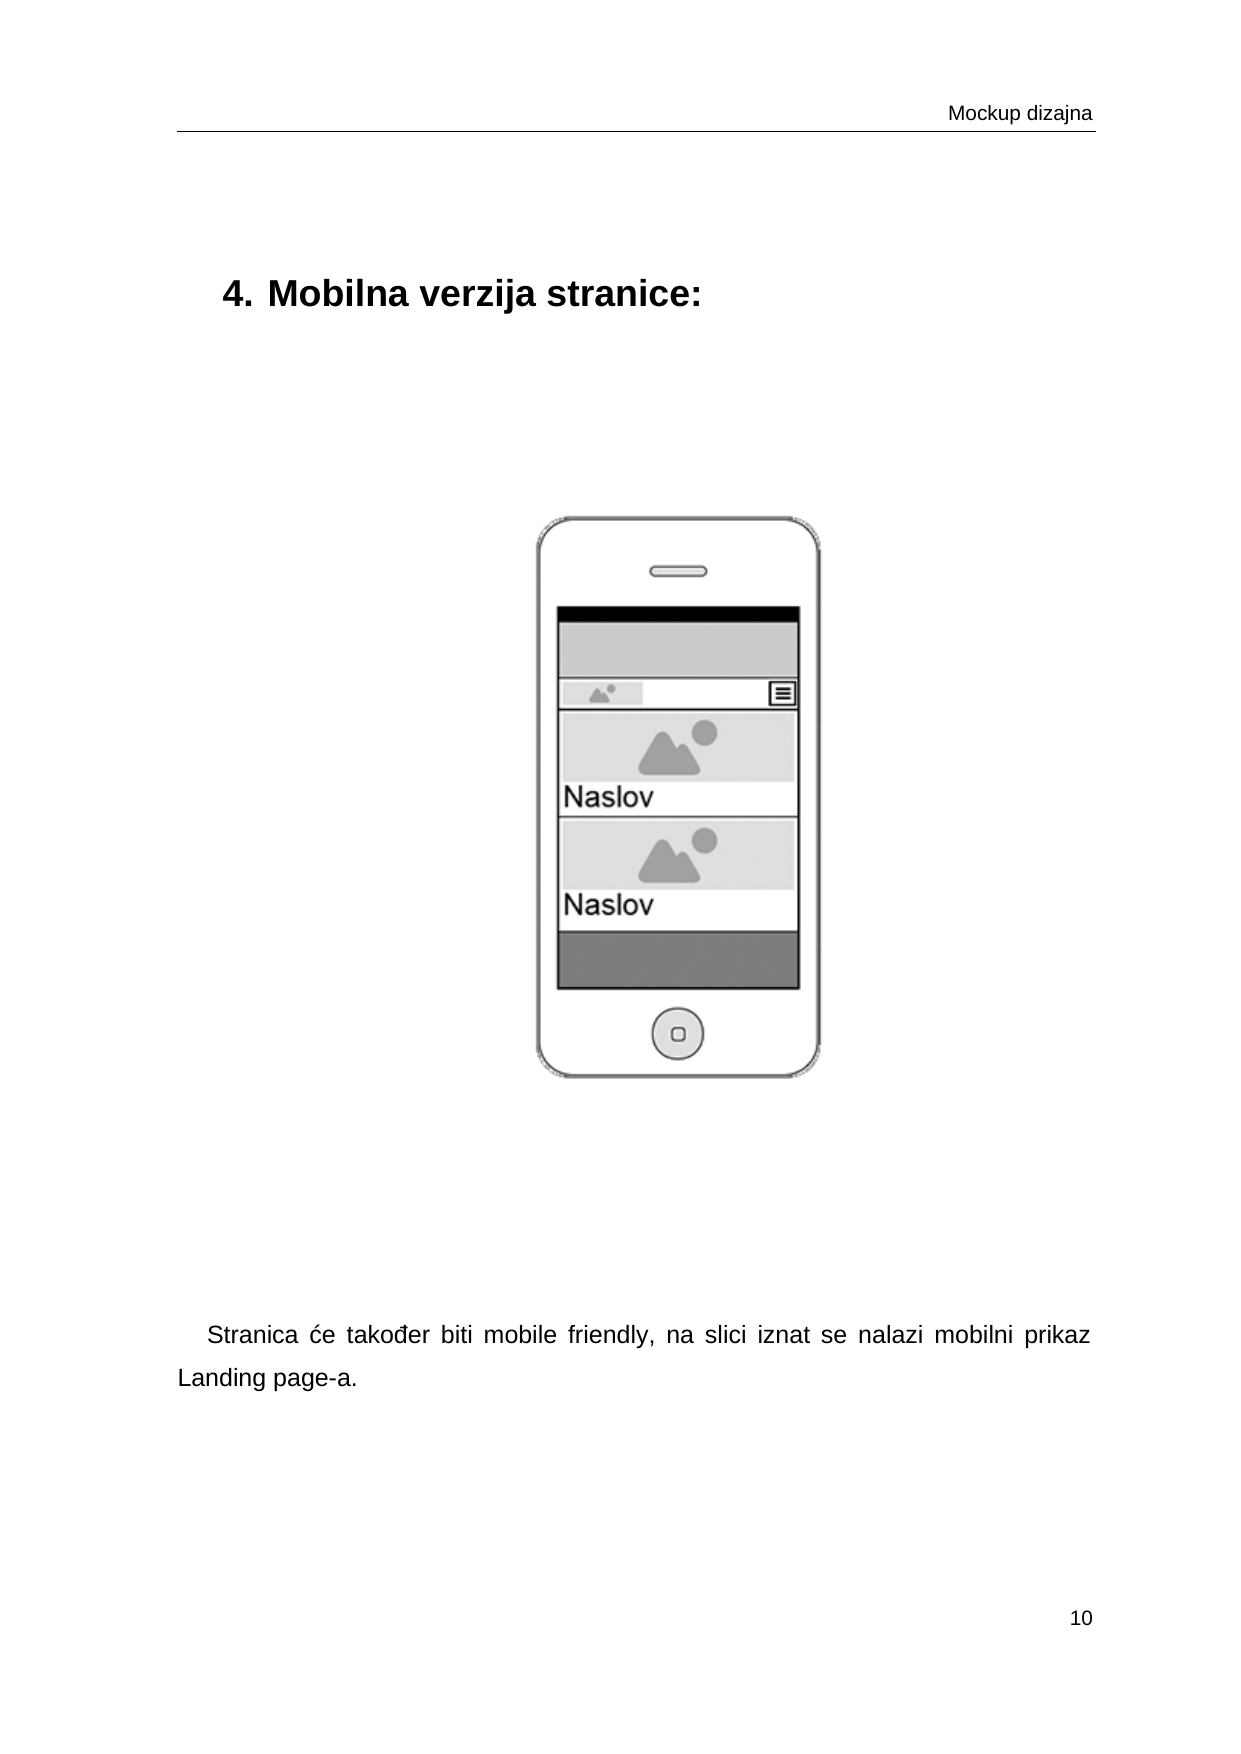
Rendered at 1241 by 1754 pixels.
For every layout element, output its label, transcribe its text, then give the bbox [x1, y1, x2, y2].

text Stranica će također biti mobile friendly, na slici iznat se nalazi mobilni prikaz Landing page-a. [177, 1319, 1092, 1391]
subtitle Mobilna verzija stranice: [222, 271, 1092, 314]
